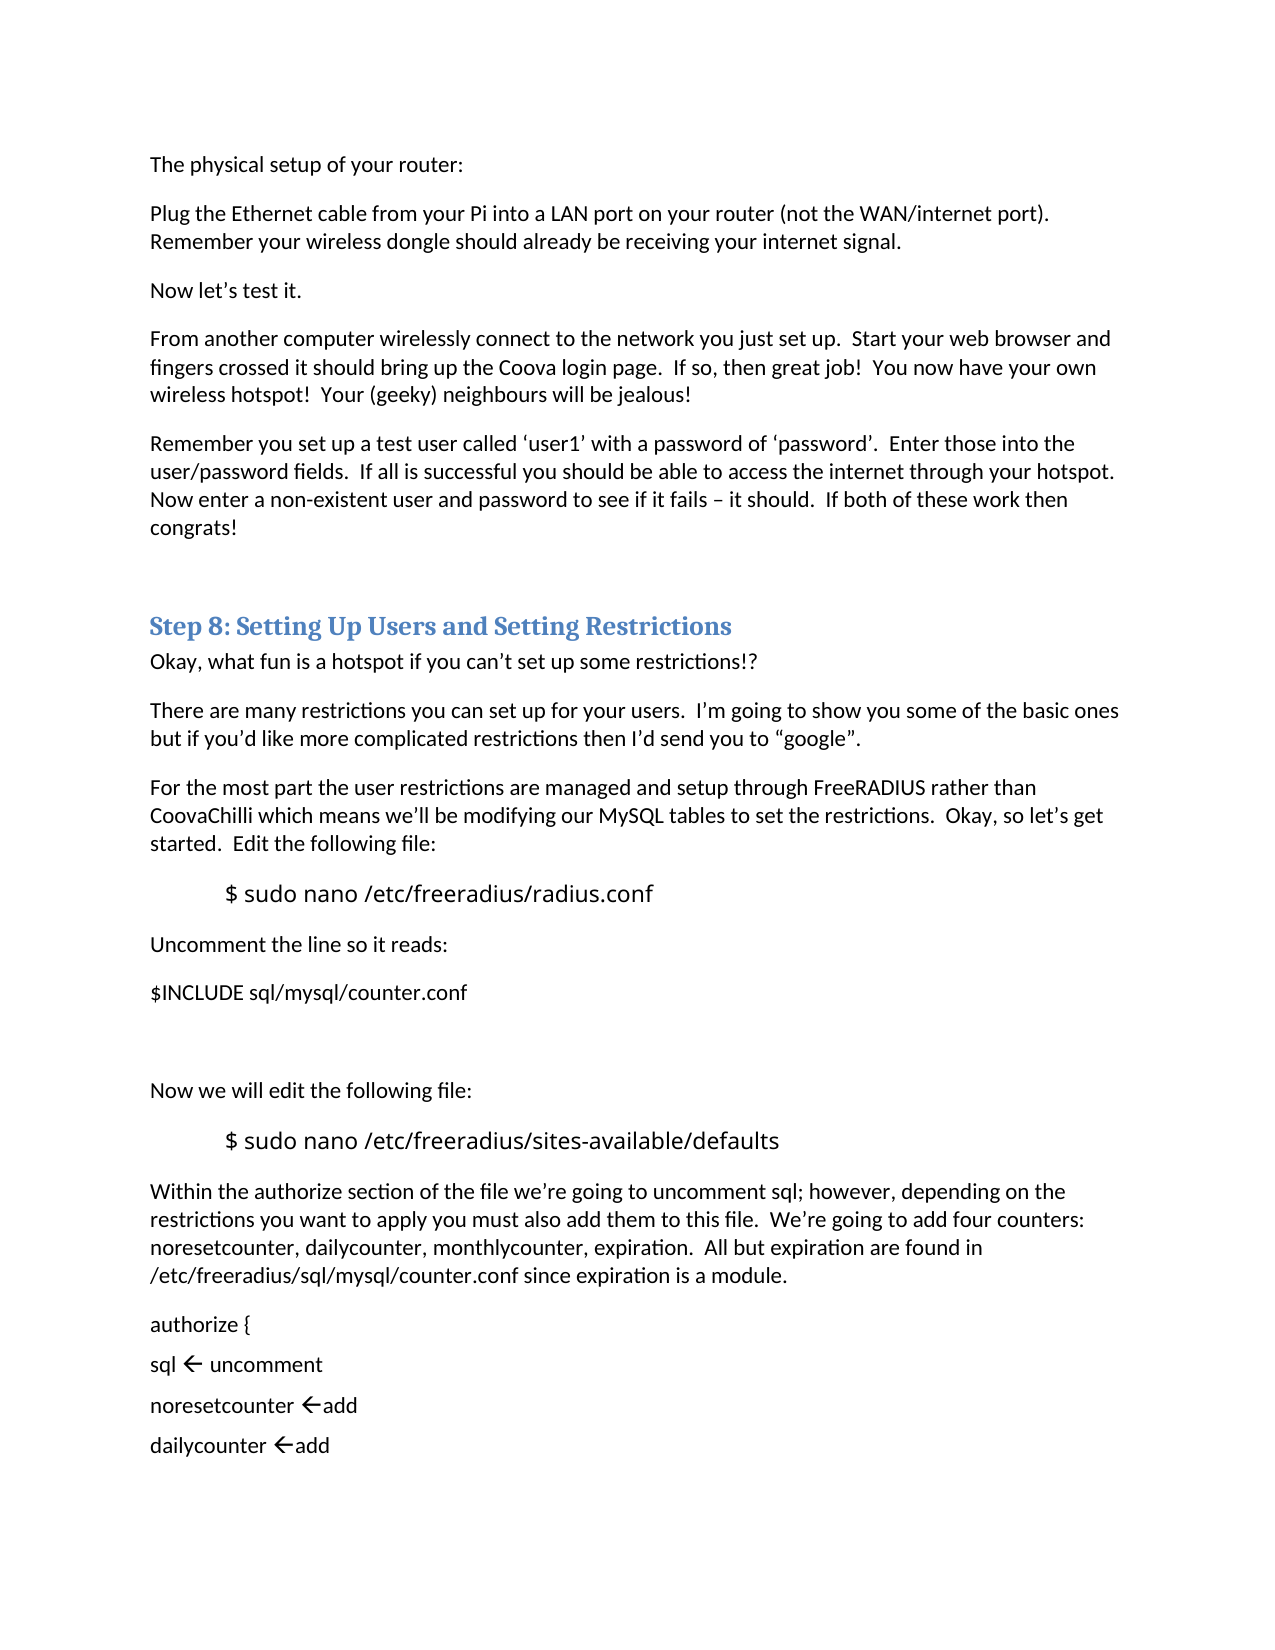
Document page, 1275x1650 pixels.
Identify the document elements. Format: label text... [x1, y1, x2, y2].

text Plug the Ethernet cable from your Pi into a LAN port on your router (not the WAN/internet port). Remember your wireless dongle should already be receiving your internet signal. [150, 199, 1125, 255]
text Uncomment the line so it reads: [150, 930, 1125, 958]
text noresetcounter add [150, 1391, 1125, 1419]
text dailycounter add [150, 1432, 1125, 1460]
text authorize { [150, 1310, 1125, 1338]
text The physical setup of your router: [150, 150, 1125, 178]
text $ sudo nano /etc/freeradius/radius.conf [150, 878, 1125, 909]
text From another computer wirelessly connect to the network you just set up. Start your web browser and fingers crossed it should bring up the Coova login page. If so, then great job! You now have your own wireless hotspot! Your (geeky) neighbours will be jealous! [150, 324, 1125, 409]
text $ sudo nano /etc/freeradius/sites-available/defaults [150, 1125, 1125, 1156]
text For the most part the user restrictions are managed and setup through FreeRADIUS rather than CoovaChilli which means we’ll be modifying our MySQL tables to set the restrictions. Okay, so let’s get started. Edit the following file: [150, 773, 1125, 857]
text Okay, what fun is a hotspot if you can’t set up some restrictions!? [150, 647, 1125, 675]
text sql  uncomment [150, 1351, 1125, 1379]
text Remember you set up a test user called ‘user1’ with a password of ‘password’. Enter those into the user/password fields. If all is successful you should be able to access the internet through your hotspot. Now enter a non-existent user and password to see if it fails – it should. If both of these work then congrats! [150, 429, 1125, 542]
text Now we will edit the following file: [150, 1076, 1125, 1104]
text There are many restrictions you can set up for your users. I’m going to show you some of the basic ones but if you’d like more complicated restrictions then I’d send you to “google”. [150, 696, 1125, 752]
text $INCLUDE sql/mysql/counter.conf [150, 978, 1125, 1007]
text Now let’s test it. [150, 276, 1125, 304]
subtitle Step 8: Setting Up Users and Setting Restrictions [150, 611, 1125, 642]
text Within the authorize section of the file we’re going to uncomment sql; however, depending on the restrictions you want to apply you must also add them to this file. We’re going to add four counters: noresetcounter, dailycounter, monthlycounter, expiration. All but expiration are found in /etc/freeradius/sql/mysql/counter.conf since expiration is a module. [150, 1177, 1125, 1289]
